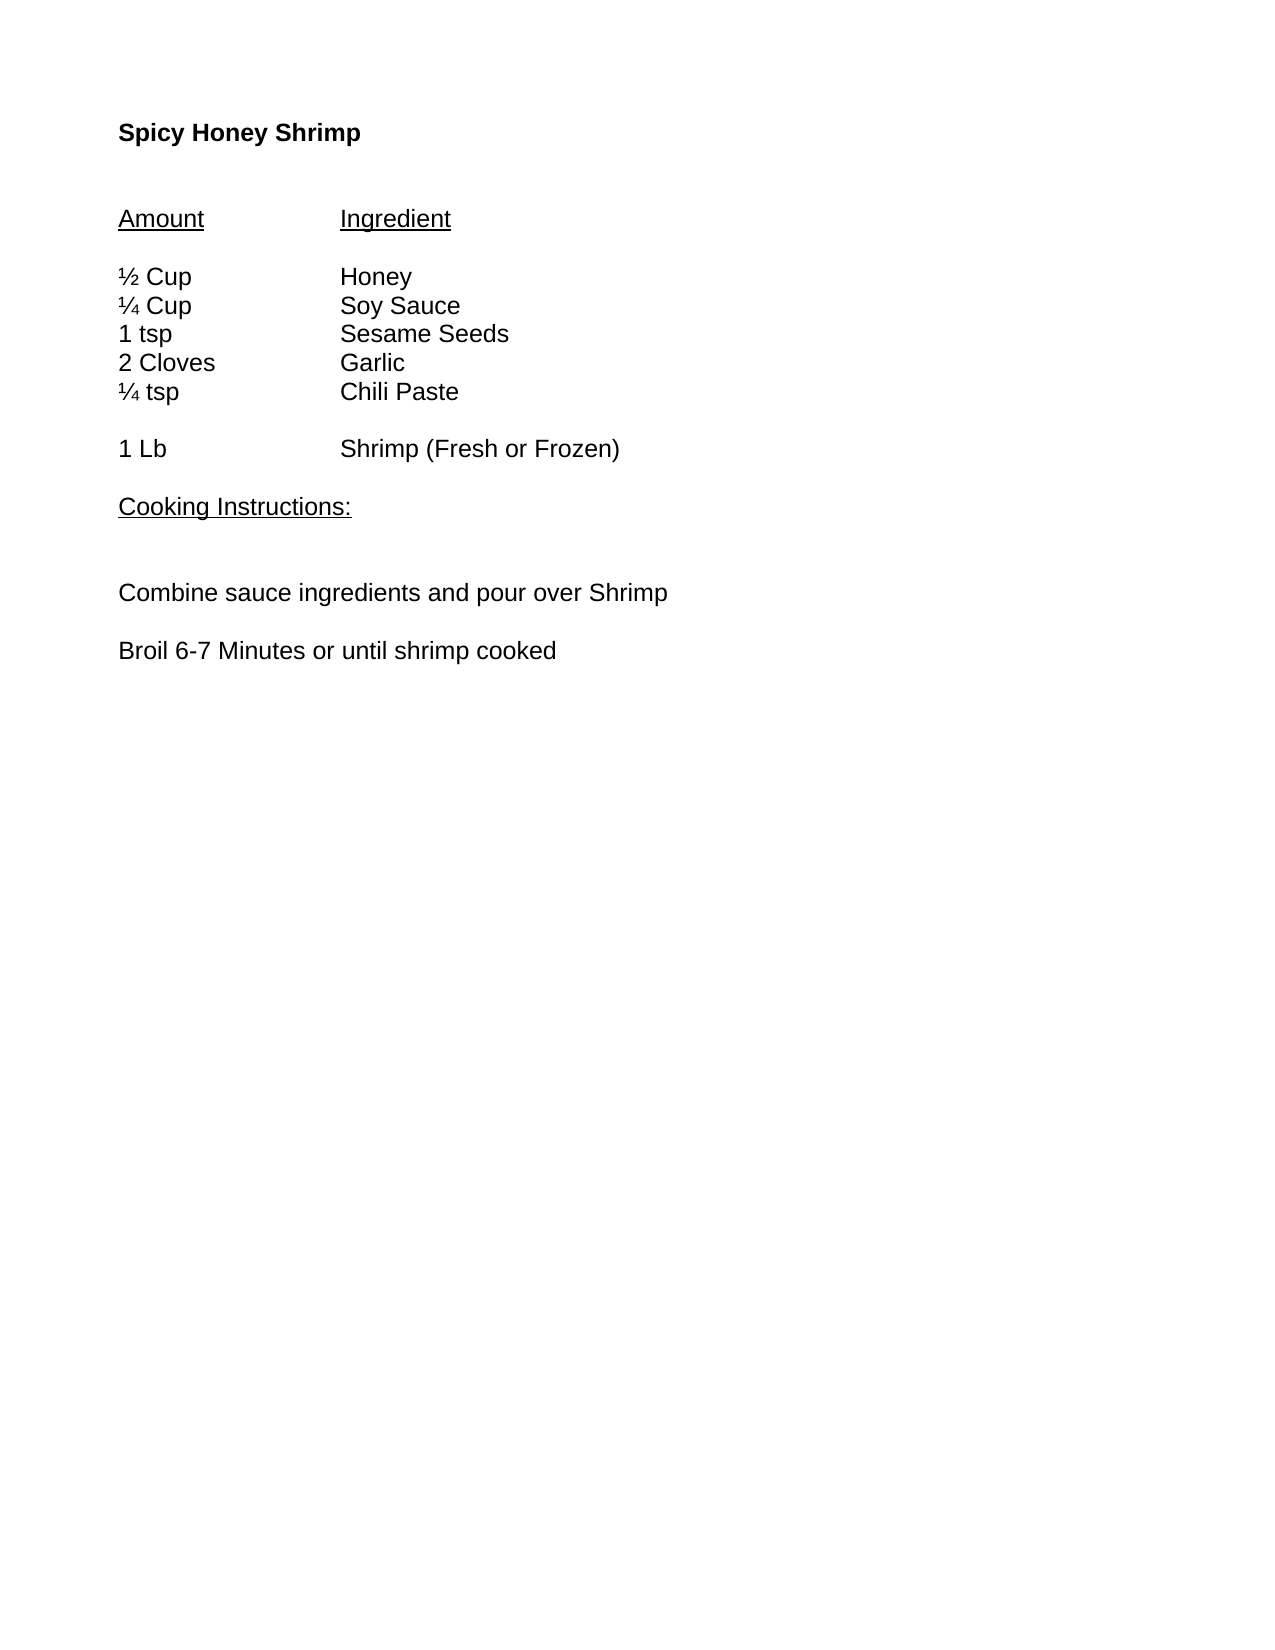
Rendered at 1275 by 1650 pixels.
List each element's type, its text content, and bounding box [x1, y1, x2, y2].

text Amount Ingredient [118, 204, 1157, 233]
text Broil 6-7 Minutes or until shrimp cooked [118, 636, 1157, 664]
text Cooking Instructions: [118, 492, 1157, 521]
text 1 Lb Shrimp (Fresh or Frozen) [118, 434, 1157, 463]
text 1 tsp Sesame Seeds [118, 319, 1157, 348]
text 2 Cloves Garlic [118, 348, 1157, 377]
text ¼ Cup Soy Sauce [118, 291, 1157, 319]
text ¼ tsp Chili Paste [118, 377, 1157, 406]
text ½ Cup Honey [118, 262, 1157, 291]
text Spicy Honey Shrimp [118, 118, 1157, 147]
text Combine sauce ingredients and pour over Shrimp [118, 578, 1157, 607]
